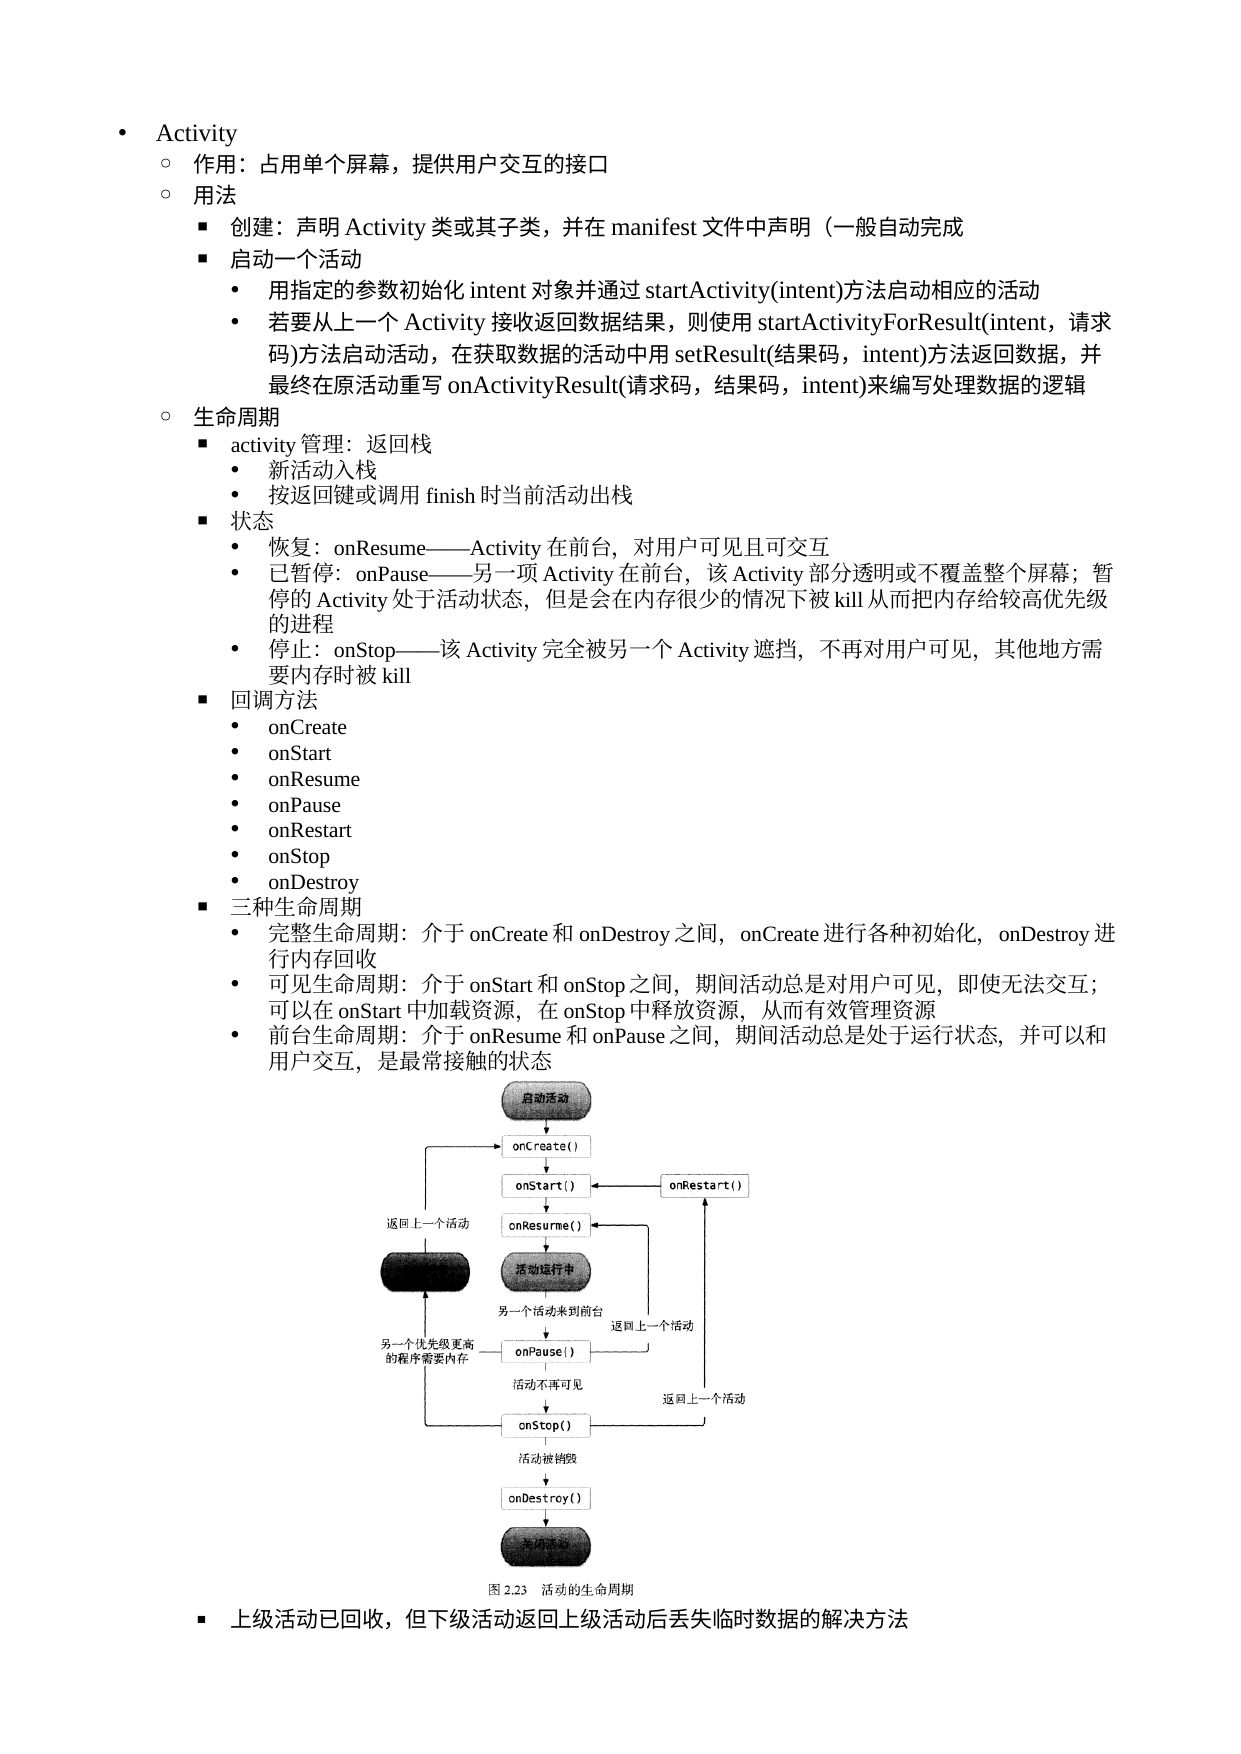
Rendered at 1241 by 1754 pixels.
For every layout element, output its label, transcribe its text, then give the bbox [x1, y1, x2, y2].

list 三种生命周期 [193, 895, 1122, 921]
list activity管理：返回栈 [193, 432, 1122, 458]
list 用指定的参数初始化intent对象并通过startActivity(intent)方法启动相应的活动 [231, 273, 1122, 305]
list onResume [231, 766, 1122, 792]
list 启动一个活动 [193, 242, 1122, 273]
list onStart [231, 740, 1122, 766]
picture [362, 1078, 753, 1602]
list 新活动入栈 [231, 458, 1122, 483]
list 状态 [193, 509, 1122, 535]
list onRestart [231, 817, 1122, 843]
list 前台生命周期：介于onResume和onPause之间，期间活动总是处于运行状态，并可以和用户交互，是最常接触的状态 [231, 1023, 1122, 1074]
list onPause [231, 792, 1122, 817]
list 创建：声明Activity类或其子类，并在manifest文件中声明（一般自动完成 [193, 210, 1122, 242]
list onDestroy [231, 869, 1122, 895]
list 完整生命周期：介于onCreate和onDestroy之间，onCreate进行各种初始化，onDestroy进行内存回收 [231, 921, 1122, 972]
list 按返回键或调用finish时当前活动出栈 [231, 483, 1122, 509]
list 可见生命周期：介于onStart和onStop之间，期间活动总是对用户可见，即使无法交互；可以在onStart中加载资源，在onStop中释放资源，从而有效管理资源 [231, 972, 1122, 1023]
list onStop [231, 843, 1122, 869]
list 作用：占用单个屏幕，提供用户交互的接口 [156, 147, 1122, 178]
list 上级活动已回收，但下级活动返回上级活动后丢失临时数据的解决方法 [193, 1074, 1122, 1633]
list 已暂停：onPause——另一项Activity在前台，该Activity部分透明或不覆盖整个屏幕；暂停的Activity处于活动状态，但是会在内存很少的情况下被kill从而把内存给较高优先级的进程 [231, 561, 1122, 637]
list 恢复：onResume——Activity在前台，对用户可见且可交互 [231, 535, 1122, 561]
list 用法 [156, 178, 1122, 210]
list 回调方法 [193, 688, 1122, 714]
list 停止：onStop——该Activity完全被另一个Activity遮挡，不再对用户可见，其他地方需要内存时被kill [231, 637, 1122, 688]
list 生命周期 [156, 400, 1122, 432]
list onCreate [231, 714, 1122, 740]
list Activity [118, 118, 1122, 147]
list 若要从上一个Activity接收返回数据结果，则使用startActivityForResult(intent，请求码)方法启动活动，在获取数据的活动中用setResult(结果码，intent)方法返回数据，并最终在原活动重写onActivityResult(请求码，结果码，intent)来编写处理数据的逻辑 [231, 305, 1122, 400]
